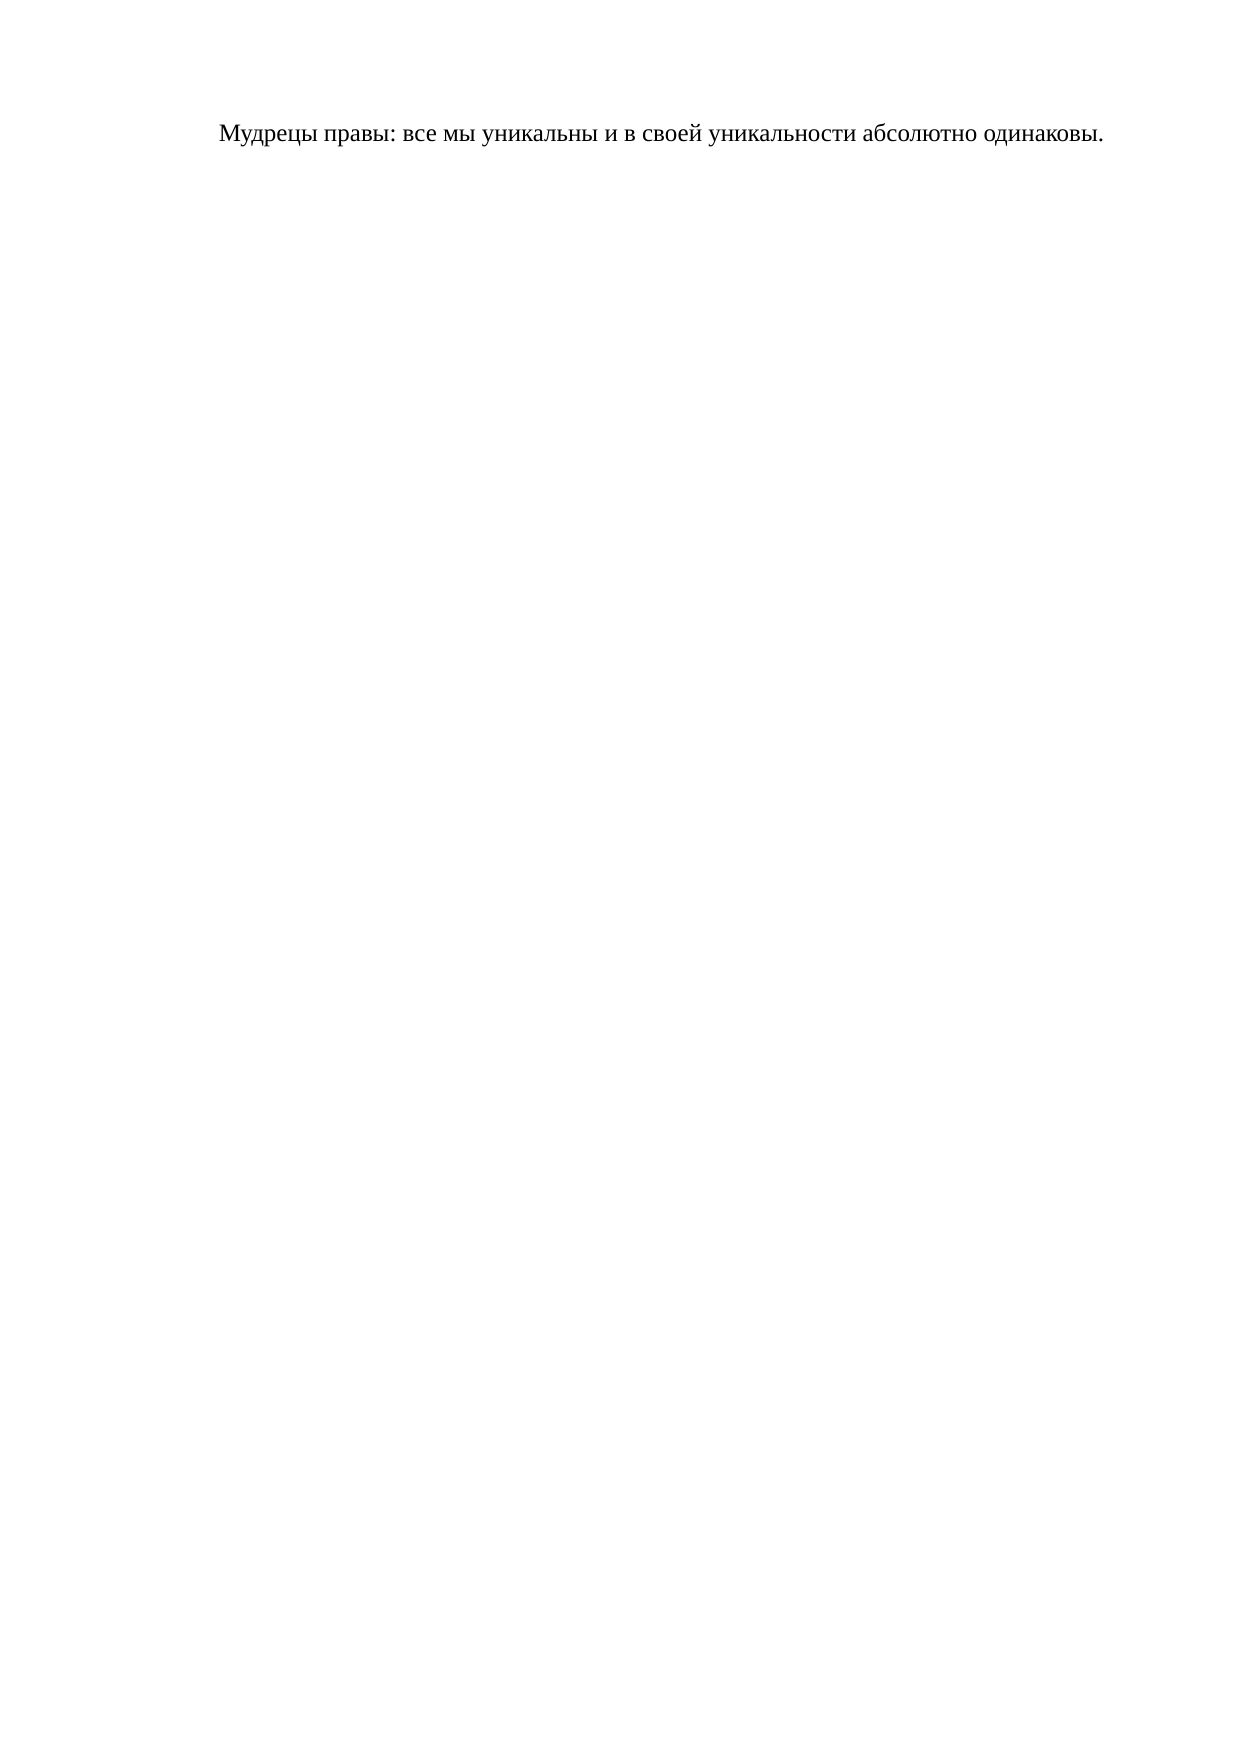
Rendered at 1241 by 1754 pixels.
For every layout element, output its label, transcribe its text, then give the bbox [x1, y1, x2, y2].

text Мудрецы правы: все мы уникальны и в своей уникальности абсолютно одинаковы. [177, 118, 1152, 147]
